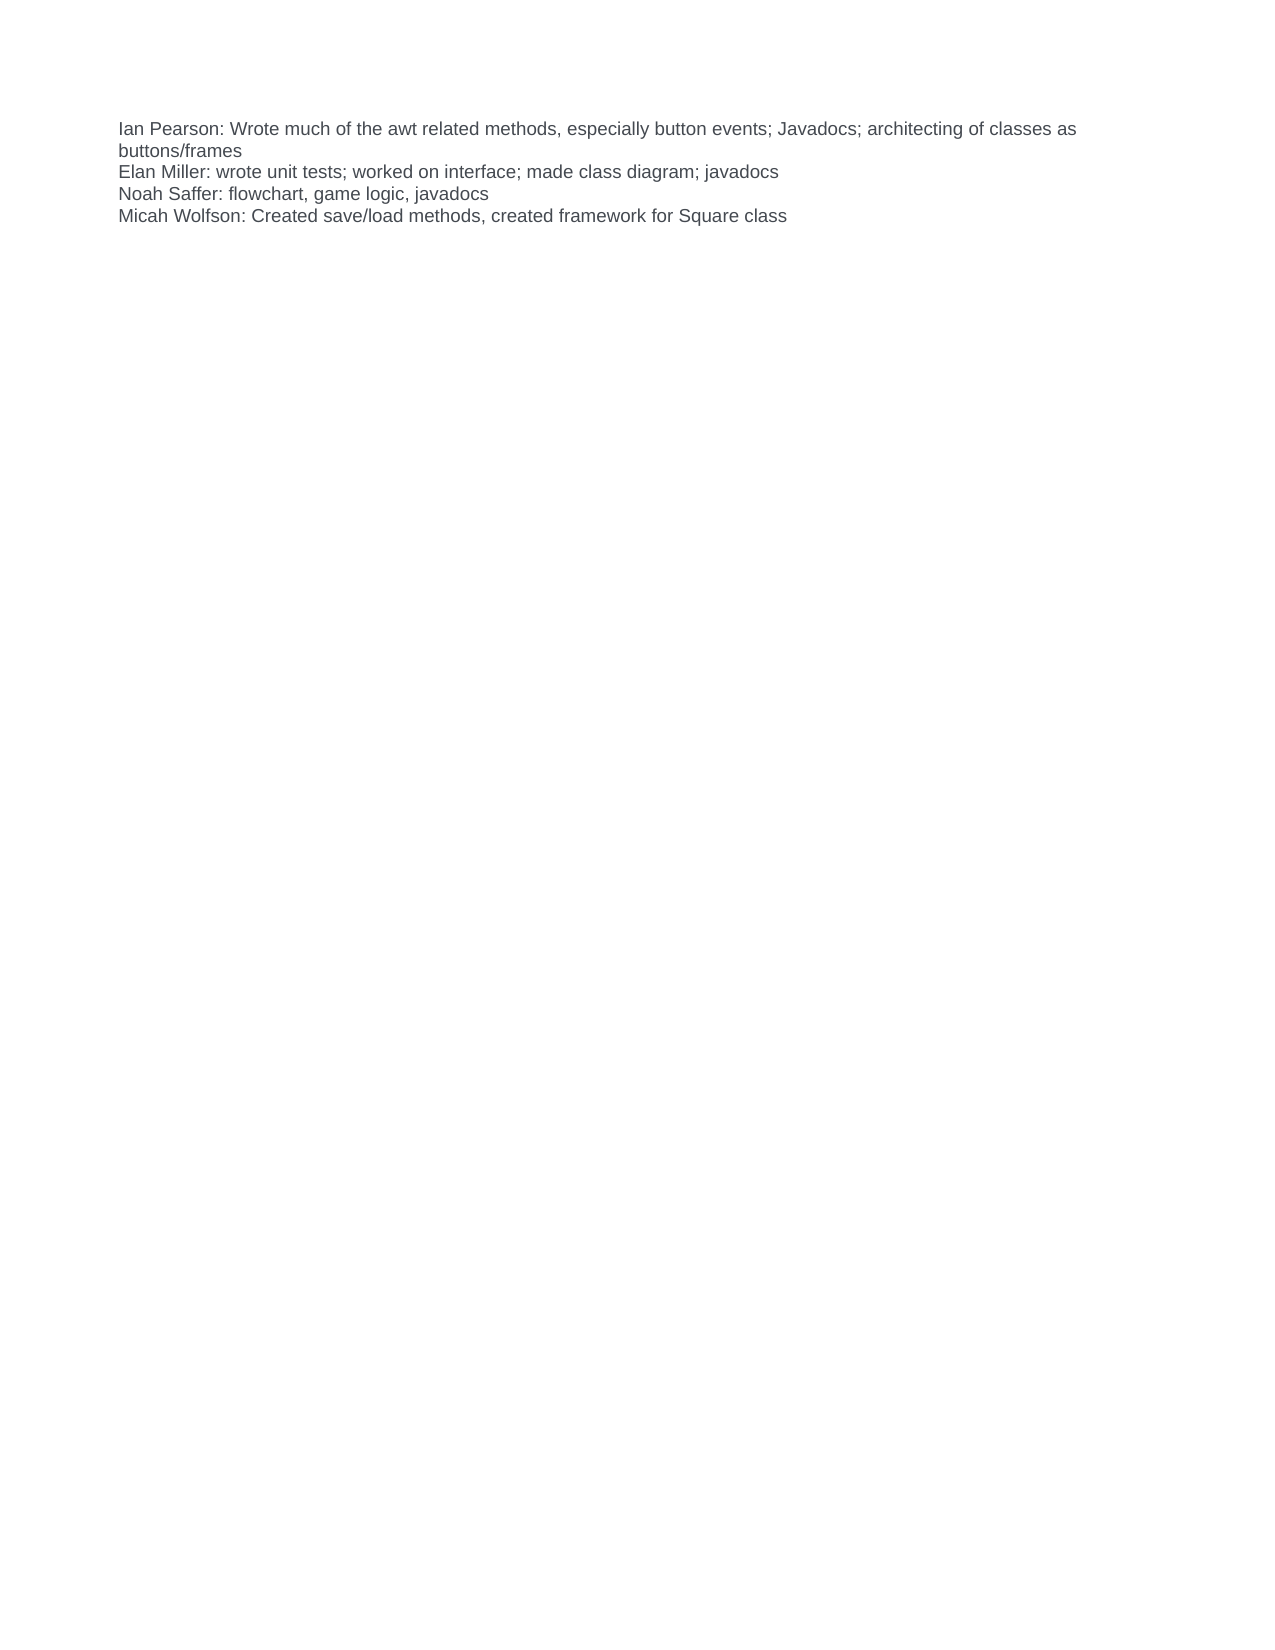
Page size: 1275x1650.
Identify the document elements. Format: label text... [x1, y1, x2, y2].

text Elan Miller: wrote unit tests; worked on interface; made class diagram; javadocs [118, 161, 1157, 183]
text Ian Pearson: Wrote much of the awt related methods, especially button events; Javadocs; architecting of classes as buttons/frames [118, 118, 1157, 161]
text Micah Wolfson: Created save/load methods, created framework for Square class [118, 204, 1157, 226]
text Noah Saffer: flowchart, game logic, javadocs [118, 183, 1157, 204]
